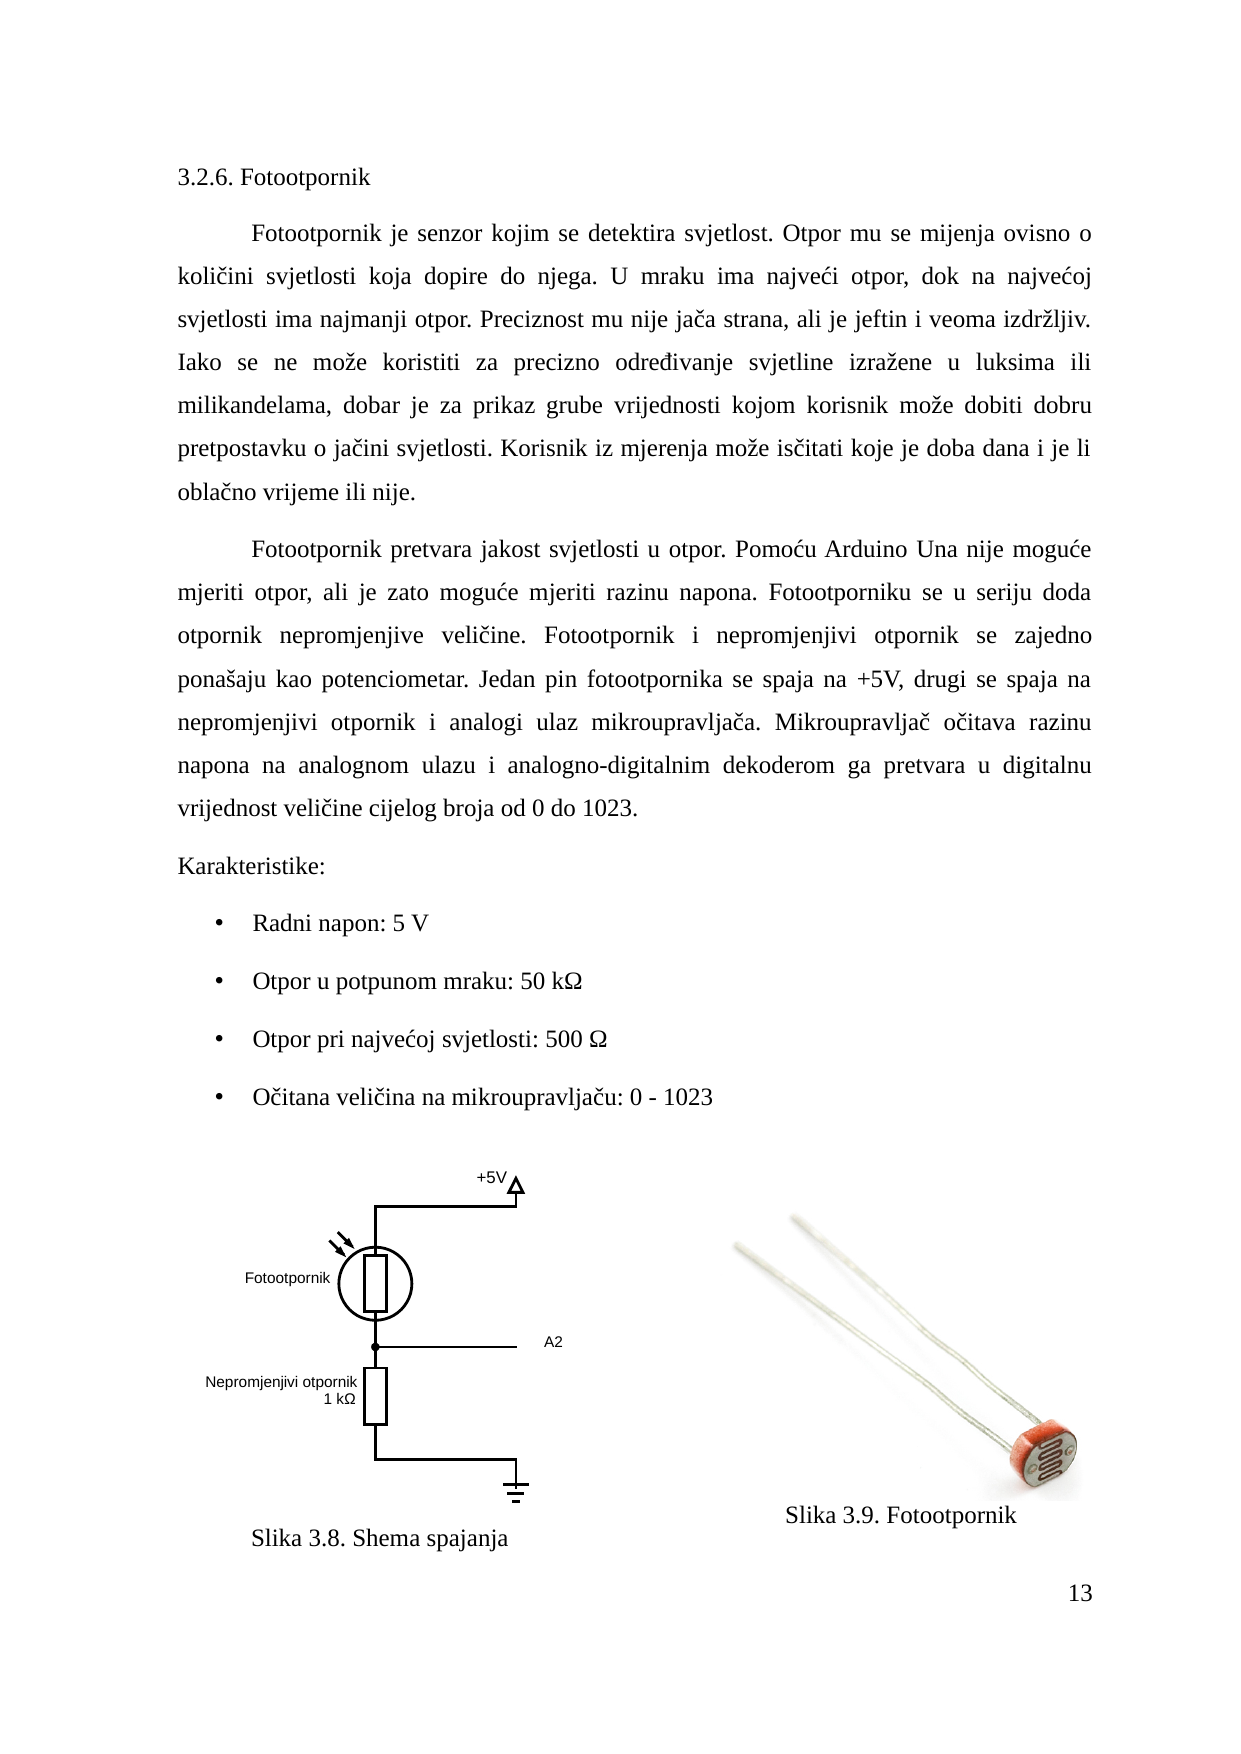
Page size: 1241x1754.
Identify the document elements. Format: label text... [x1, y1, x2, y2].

picture [709, 1203, 1093, 1501]
text Slika 3.9. Fotootpornik [709, 1501, 1093, 1529]
list Očitana veličina na mikroupravljaču: 0 - 1023 [215, 1082, 1093, 1110]
list Otpor u potpunom mraku: 50 kΩ [215, 966, 1093, 995]
text Fotootpornik pretvara jakost svjetlosti u otpor. Pomoću Arduino Una nije moguće mjeriti otpor, ali je zato moguće mjeriti razinu napona. Fotootporniku se u seriju doda otpornik nepromjenjive veličine. Fotootpornik i nepromjenjivi otpornik se zajedno ponašaju kao potenciometar. Jedan pin fotootpornika se spaja na +5V, drugi se spaja na nepromjenjivi otpornik i analogi ulaz mikroupravljača. Mikroupravljač očitava razinu napona na analognom ulazu i analogno-digitalnim dekoderom ga pretvara u digitalnu vrijednost veličine cijelog broja od 0 do 1023. [177, 534, 1093, 822]
list Otpor pri najvećoj svjetlosti: 500 Ω [215, 1024, 1093, 1053]
text Slika 3.8. Shema spajanja [177, 1205, 582, 1552]
subtitle 3.2.6. Fotootpornik [177, 162, 1093, 191]
text Karakteristike: [177, 851, 1093, 879]
list Radni napon: 5 V [215, 908, 1093, 937]
text Fotootpornik je senzor kojim se detektira svjetlost. Otpor mu se mijenja ovisno o količini svjetlosti koja dopire do njega. U mraku ima najveći otpor, dok na najvećoj svjetlosti ima najmanji otpor. Preciznost mu nije jača strana, ali je jeftin i veoma izdržljiv. Iako se ne može koristiti za precizno određivanje svjetline izražene u luksima ili milikandelama, dobar je za prikaz grube vrijednosti kojom korisnik može dobiti dobru pretpostavku o jačini svjetlosti. Korisnik iz mjerenja može isčitati koje je doba dana i je li oblačno vrijeme ili nije. [177, 218, 1093, 505]
